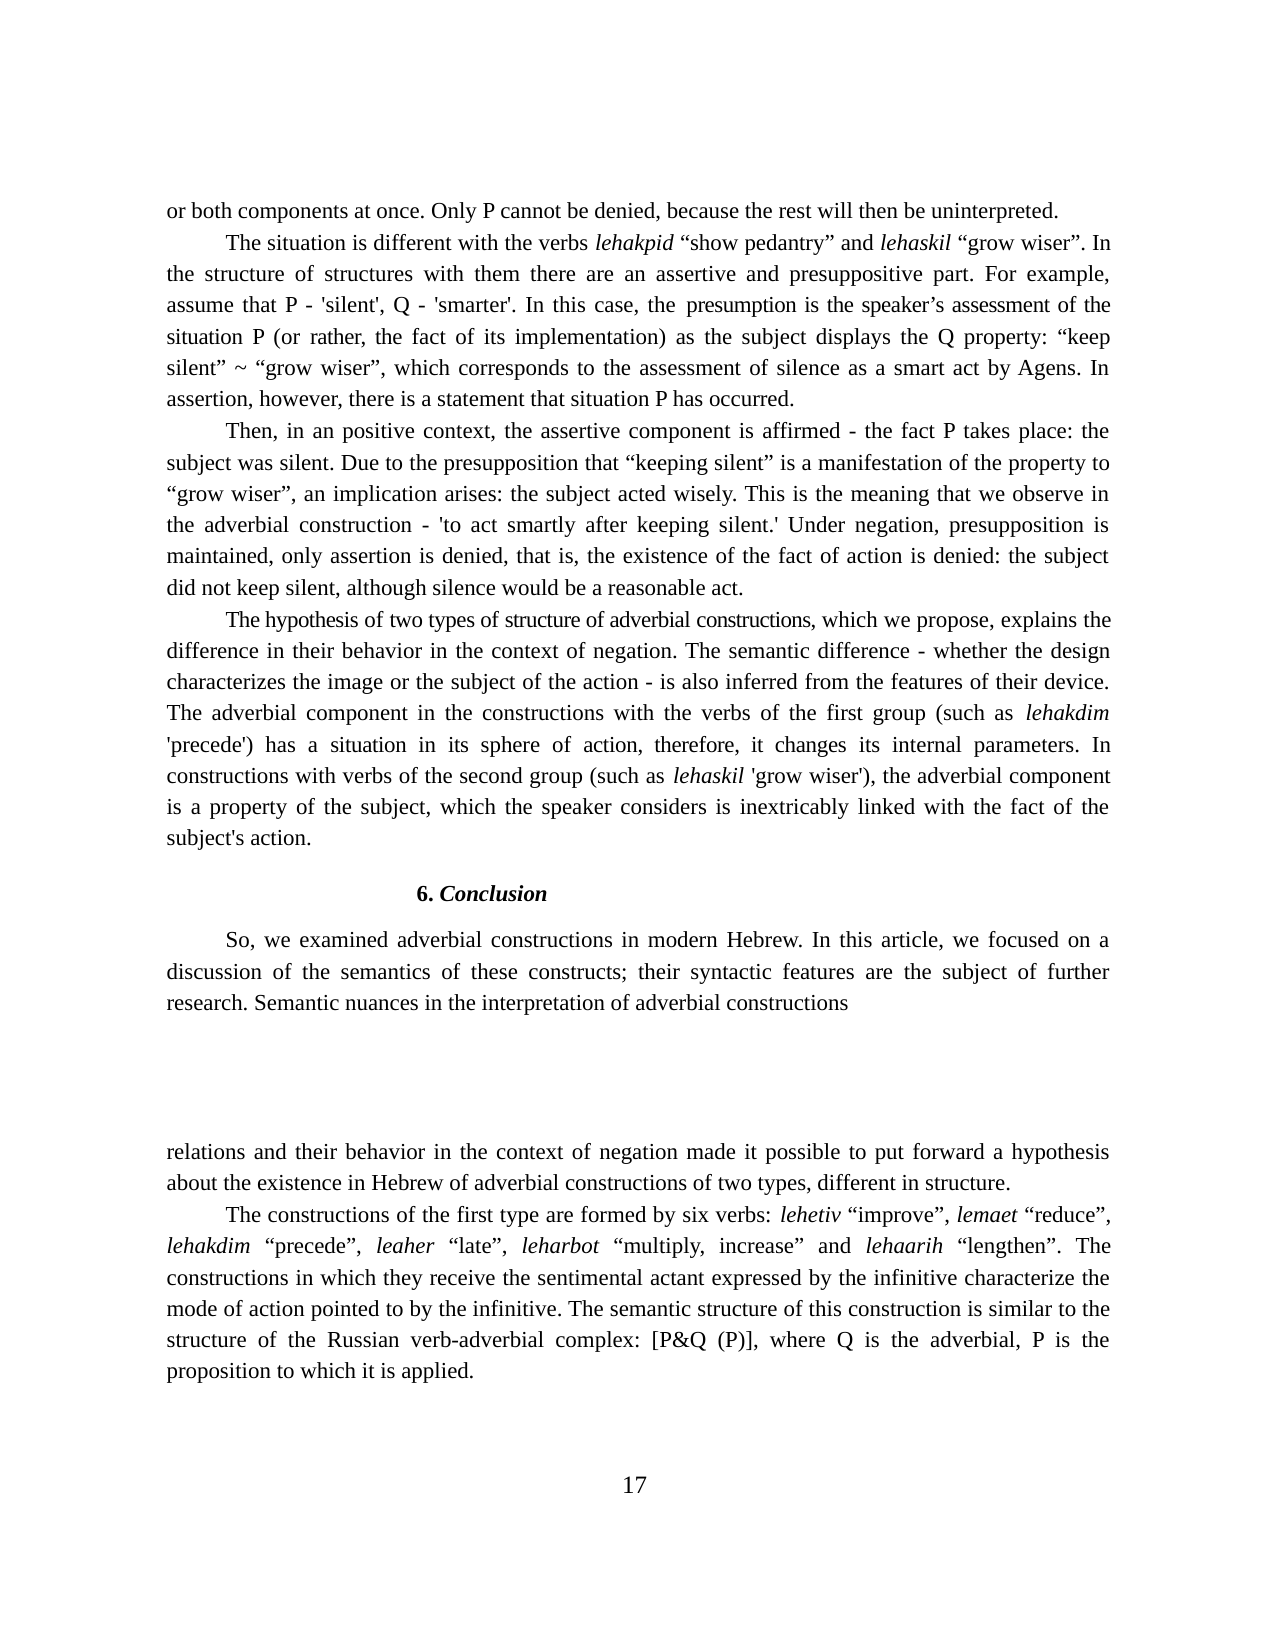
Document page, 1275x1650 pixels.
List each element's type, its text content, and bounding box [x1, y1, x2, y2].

text The situation is different with the verbs lehakpid “show pedantry” and lehaskil “grow wiser”. In the structure of structures with them there are an assertive and presuppositive part. For example, assume that P - 'silent', Q - 'smarter'. In this case, the presumption is the speaker’s assessment of the situation P (or rather, the fact of its implementation) as the subject displays the Q property: “keep silent” ~ “grow wiser”, which corresponds to the assessment of silence as a smart act by Agens. In assertion, however, there is a statement that situation P has occurred. [166, 224, 1112, 412]
text So, we examined adverbial constructions in modern Hebrew. In this article, we focused on a discussion of the semantics of these constructs; their syntactic features are the subject of further research. Semantic nuances in the interpretation of adverbial constructions [166, 922, 1111, 1015]
text The constructions of the first type are formed by six verbs: lehetiv “improve”, lemaet “reduce”, lehakdim “precede”, leaher “late”, leharbot “multiply, increase” and lehaarih “lengthen”. The constructions in which they receive the sentimental actant expressed by the infinitive characterize the mode of action pointed to by the infinitive. The semantic structure of this construction is similar to the structure of the Russian verb-adverbial complex: [P&Q (P)], where Q is the adverbial, P is the proposition to which it is applied. [166, 1196, 1112, 1384]
text relations and their behavior in the context of negation made it possible to put forward a hypothesis about the existence in Hebrew of adverbial constructions of two types, different in structure. [166, 1133, 1111, 1196]
text The hypothesis of two types of structure of adverbial constructions, which we propose, explains the difference in their behavior in the context of negation. The semantic difference - whether the design characterizes the image or the subject of the action - is also inferred from the features of their device. The adverbial component in the constructions with the verbs of the first group (such as lehakdim 'precede') has a situation in its sphere of action, therefore, it changes its internal parameters. In constructions with verbs of the second group (such as lehaskil 'grow wiser'), the adverbial component is a property of the subject, which the speaker considers is inextricably linked with the fact of the subject's action. [166, 601, 1112, 851]
text or both components at once. Only P cannot be denied, because the rest will then be uninterpreted. [166, 193, 1112, 224]
text 6. Conclusion [416, 879, 1125, 906]
text Then, in an positive context, the assertive component is affirmed - the fact P takes place: the subject was silent. Due to the presupposition that “keeping silent” is a manifestation of the property to “grow wiser”, an implication arises: the subject acted wisely. This is the meaning that we observe in the adverbial construction - 'to act smartly after keeping silent.' Under negation, presupposition is maintained, only assertion is denied, that is, the existence of the fact of action is denied: the subject did not keep silent, although silence would be a reasonable act. [166, 412, 1112, 600]
